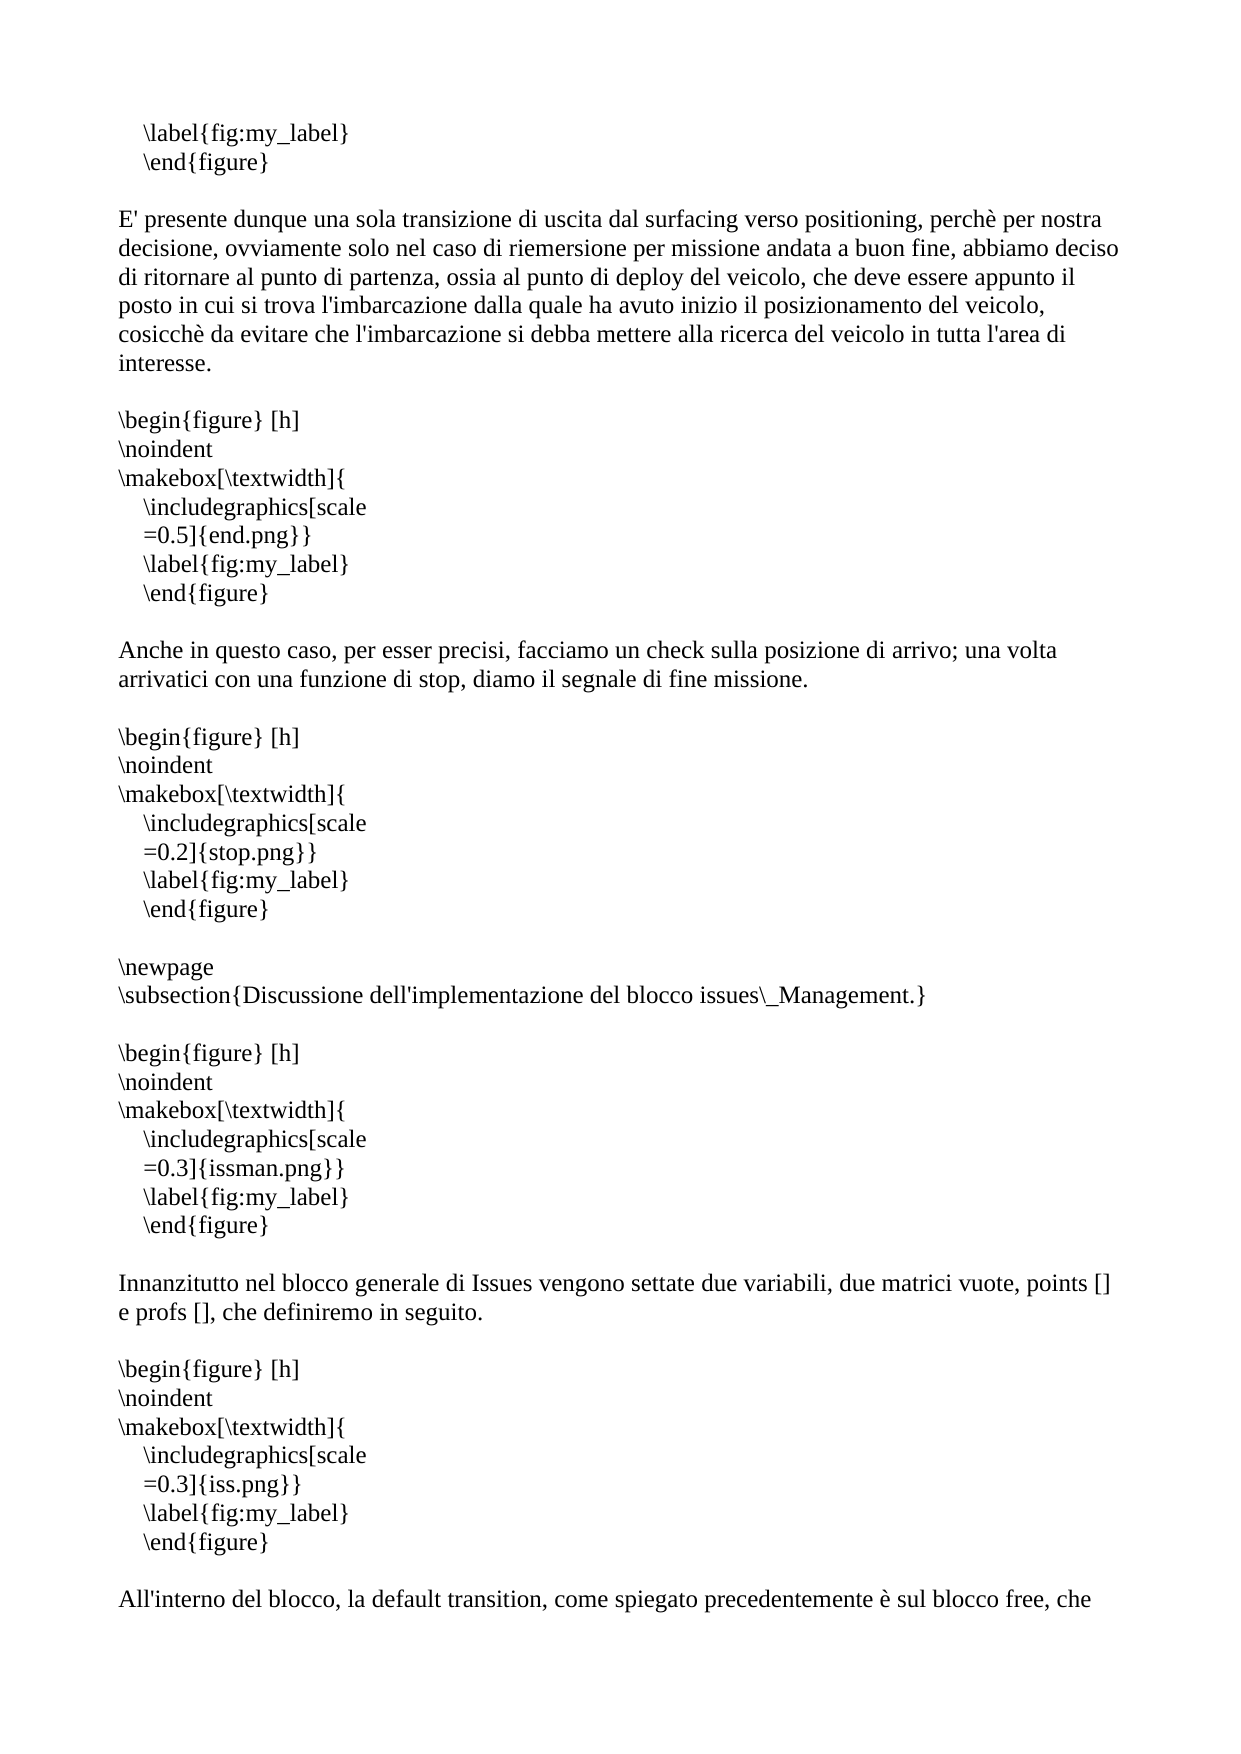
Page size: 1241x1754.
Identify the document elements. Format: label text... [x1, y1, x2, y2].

text \label{fig:my_label} \end{figure} E' presente dunque una sola transizione di uscita dal surfacing verso positioning, perchè per nostra decisione, ovviamente solo nel caso di riemersione per missione andata a buon fine, abbiamo deciso di ritornare al punto di partenza, ossia al punto di deploy del veicolo, che deve essere appunto il posto in cui si trova l'imbarcazione dalla quale ha avuto inizio il posizionamento del veicolo, cosicchè da evitare che l'imbarcazione si debba mettere alla ricerca del veicolo in tutta l'area di interesse. \begin{figure} [h] \noindent \makebox[\textwidth]{ \includegraphics[scale =0.5]{end.png}} \label{fig:my_label} \end{figure} Anche in questo caso, per esser precisi, facciamo un check sulla posizione di arrivo; una volta arrivatici con una funzione di stop, diamo il segnale di fine missione. \begin{figure} [h] \noindent \makebox[\textwidth]{ \includegraphics[scale =0.2]{stop.png}} \label{fig:my_label} \end{figure} \newpage \subsection{Discussione dell'implementazione del blocco issues\_Management.} \begin{figure} [h] \noindent \makebox[\textwidth]{ \includegraphics[scale =0.3]{issman.png}} \label{fig:my_label} \end{figure} Innanzitutto nel blocco generale di Issues vengono settate due variabili, due matrici vuote, points [] e profs [], che definiremo in seguito. \begin{figure} [h] \noindent \makebox[\textwidth]{ \includegraphics[scale =0.3]{iss.png}} \label{fig:my_label} \end{figure} All'interno del blocco, la default transition, come spiegato precedentemente è sul blocco free, che [118, 118, 1122, 1613]
